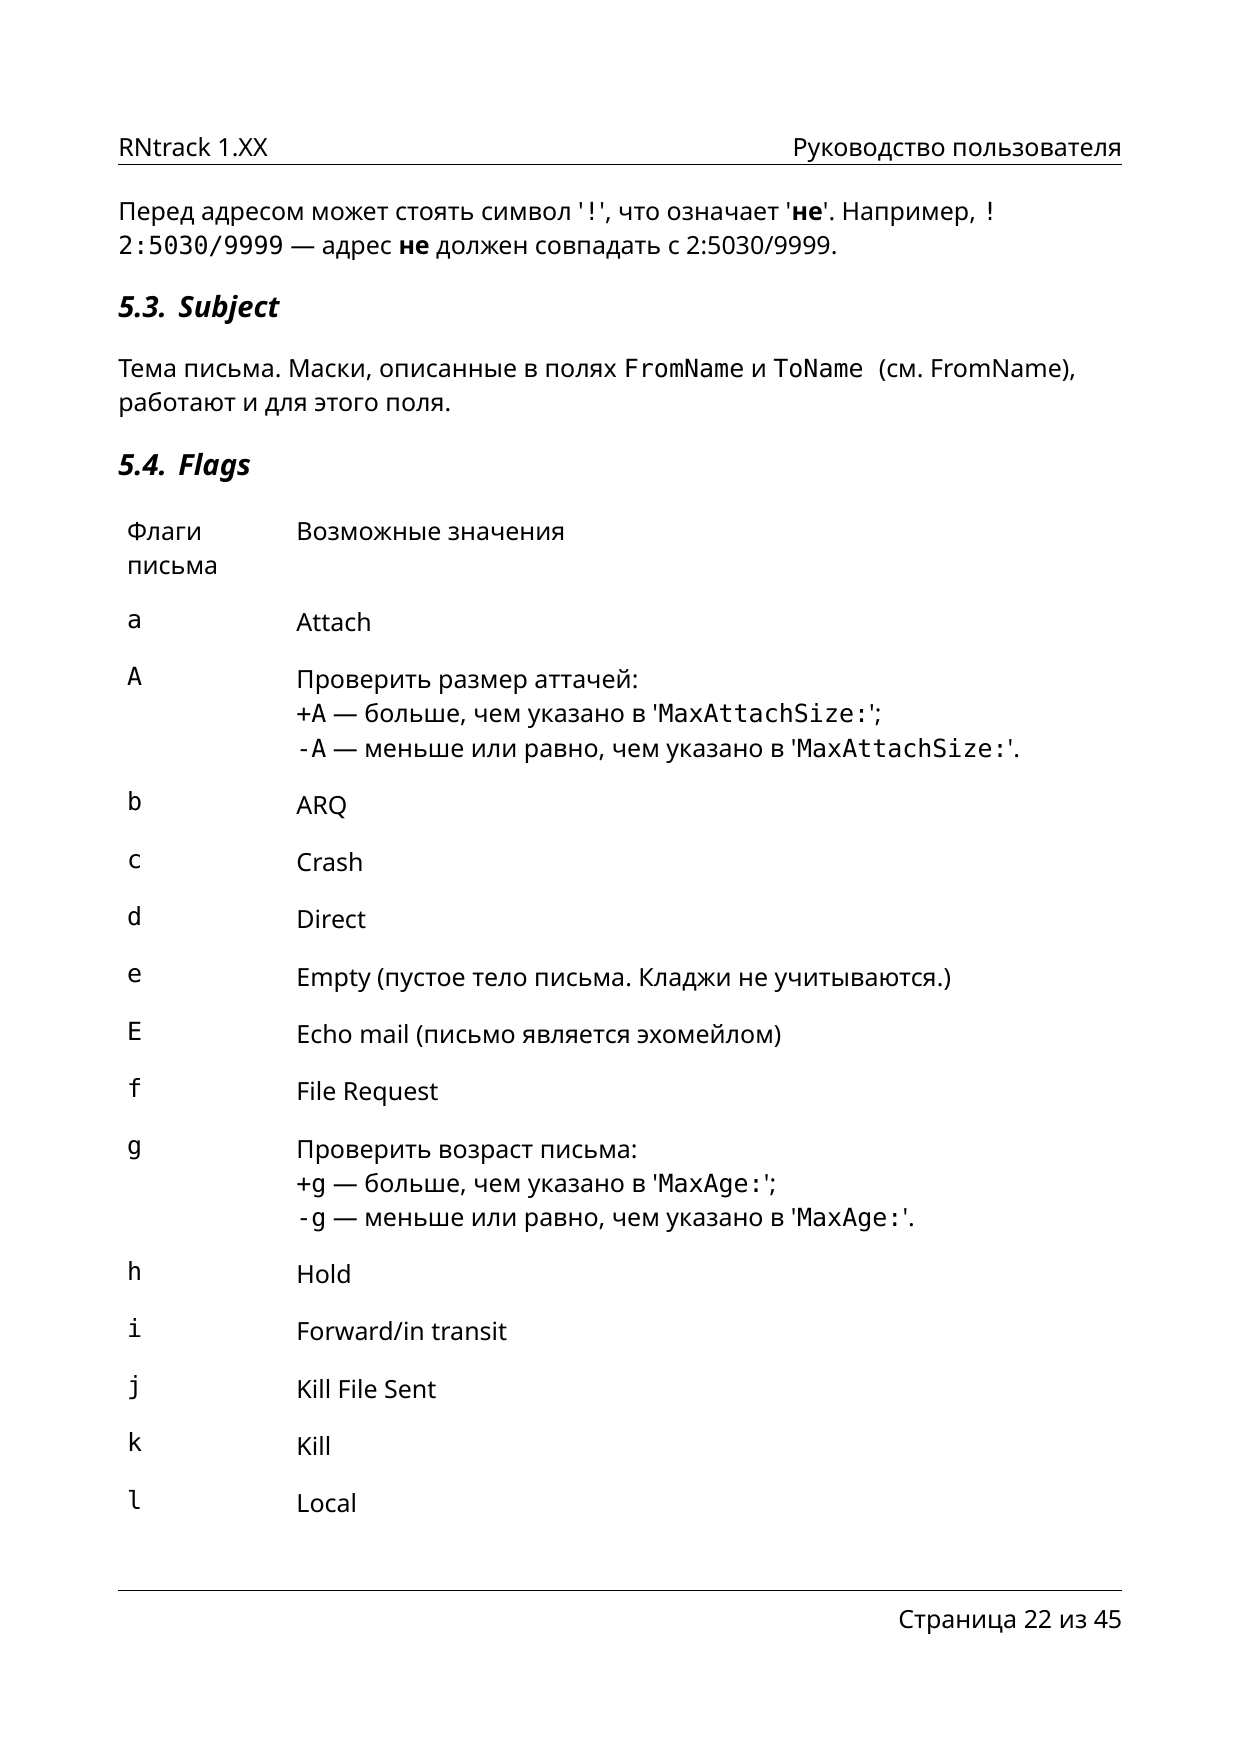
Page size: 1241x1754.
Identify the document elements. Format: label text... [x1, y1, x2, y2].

table_cell Kill [290, 1411, 1122, 1468]
table_cell j [121, 1354, 290, 1411]
subtitle Subject [118, 287, 1122, 326]
table_cell E [121, 999, 290, 1056]
table_cell Local [290, 1468, 1122, 1526]
table_cell A [121, 645, 290, 770]
table_cell ARQ [290, 770, 1122, 827]
table_cell Attach [290, 587, 1122, 644]
text Тема письма. Маски, описанные в полях FromName и ToName (см. FromName), работают и для этого поля. [118, 351, 1122, 419]
table_cell c [121, 827, 290, 884]
table_cell i [121, 1296, 290, 1354]
table_cell f [121, 1056, 290, 1114]
table_header Флаги письма [121, 496, 290, 587]
table_cell d [121, 885, 290, 942]
table_cell b [121, 770, 290, 827]
table_cell Hold [290, 1239, 1122, 1296]
subtitle Flags [118, 444, 1122, 483]
table_cell Kill File Sent [290, 1354, 1122, 1411]
table_cell l [121, 1468, 290, 1526]
table_cell Проверить возраст письма: +g — больше, чем указано в 'MaxAge:'; -g — меньше или равно, чем указано в 'MaxAge:'. [290, 1114, 1122, 1239]
table_cell h [121, 1239, 290, 1296]
table_cell Forward/in transit [290, 1296, 1122, 1354]
table_cell Direct [290, 885, 1122, 942]
text Перед адресом может стоять символ '!', что означает 'не'. Например, !2:5030/9999 — адрес не должен совпадать с 2:5030/9999. [118, 193, 1122, 262]
table_cell Crash [290, 827, 1122, 884]
table_cell e [121, 942, 290, 999]
table_cell Empty (пустое тело письма. Кладжи не учитываются.) [290, 942, 1122, 999]
table_cell a [121, 587, 290, 644]
table_cell g [121, 1114, 290, 1239]
table_header Возможные значения [290, 496, 1122, 587]
table_cell File Request [290, 1056, 1122, 1114]
table_cell k [121, 1411, 290, 1468]
table_cell Проверить размер аттачей: +A — больше, чем указано в 'MaxAttachSize:'; -A — меньше или равно, чем указано в 'MaxAttachSize:'. [290, 645, 1122, 770]
table_cell Echo mail (письмо является эхомейлом) [290, 999, 1122, 1056]
